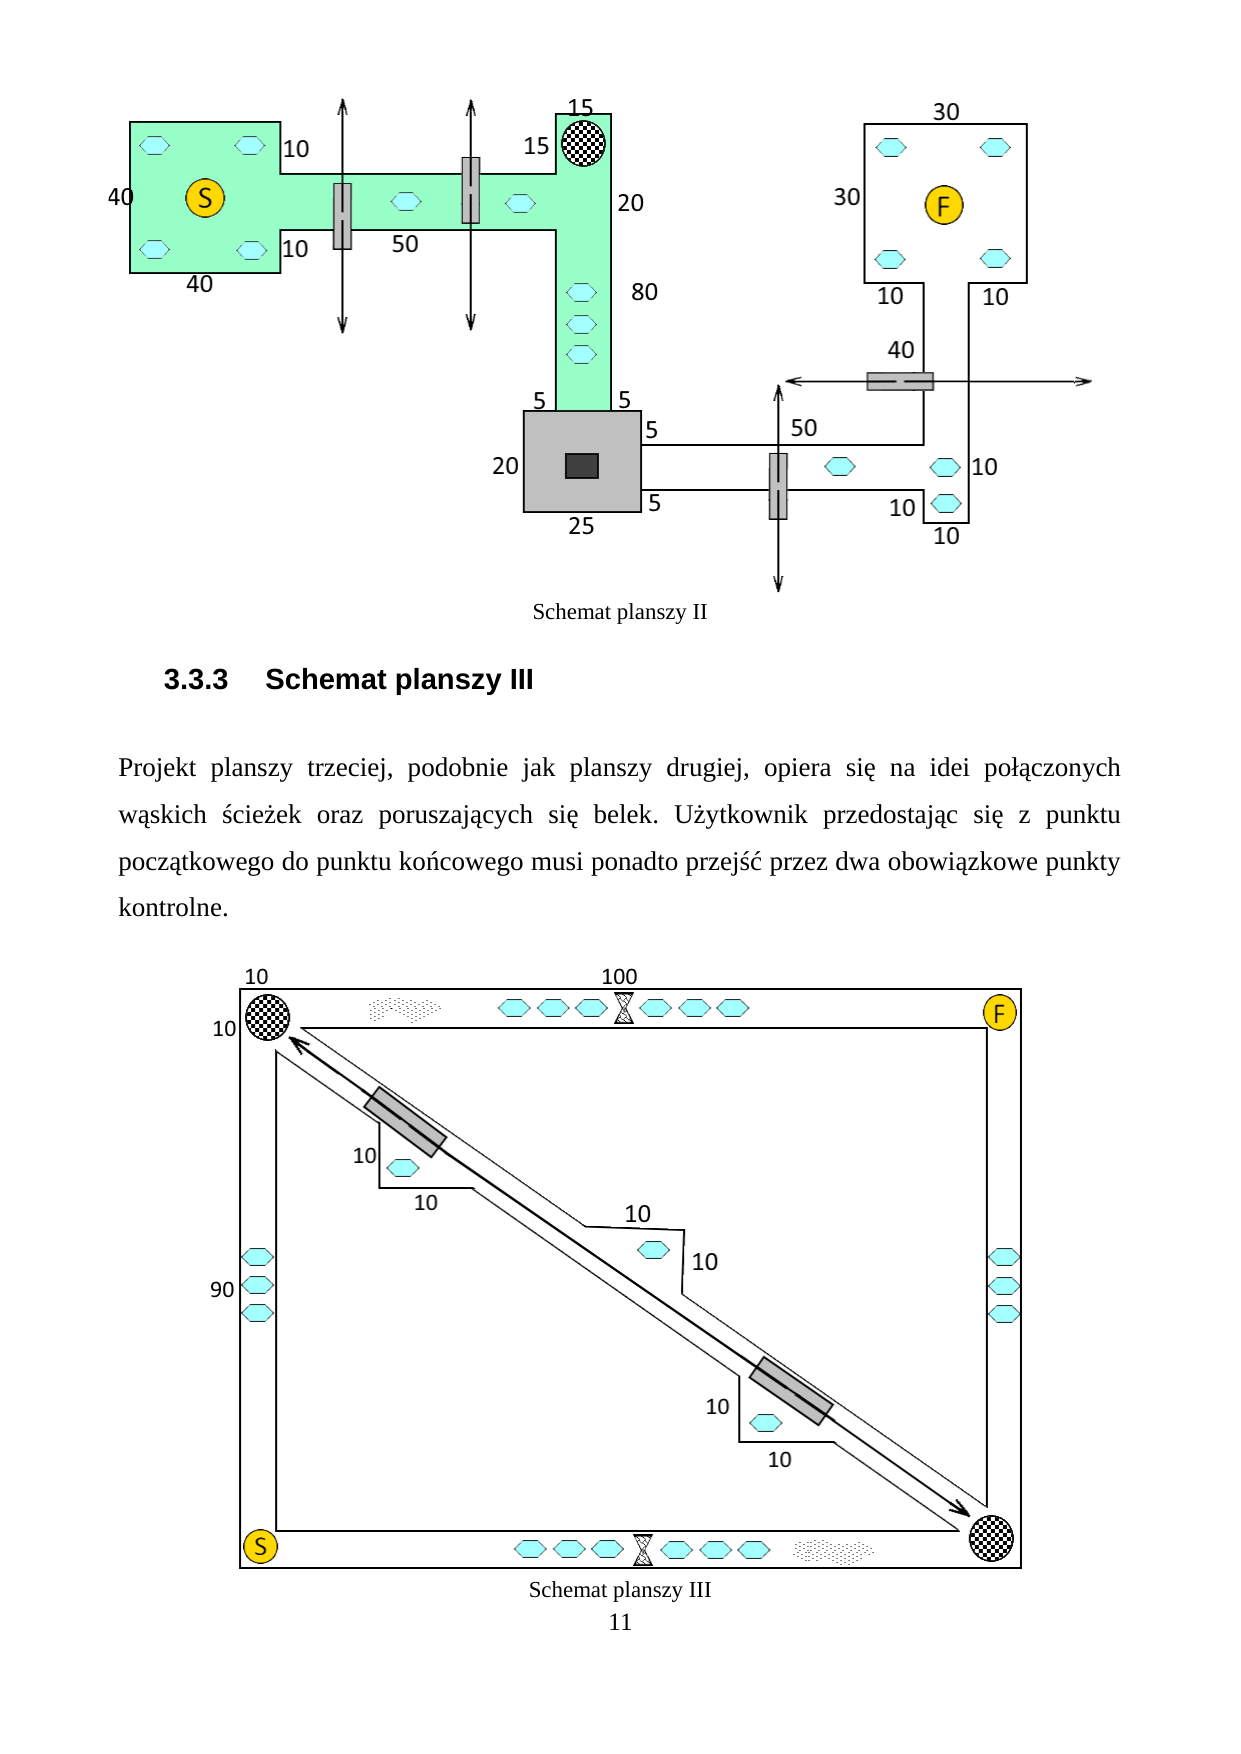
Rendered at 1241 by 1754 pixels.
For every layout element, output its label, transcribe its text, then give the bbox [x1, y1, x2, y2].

text Schemat planszy II [107, 96, 1122, 624]
picture [108, 97, 1109, 597]
text Schemat planszy III [118, 951, 1122, 1603]
subtitle Schemat planszy III [156, 662, 1122, 695]
text Projekt planszy trzeciej, podobnie jak planszy drugiej, opiera się na idei połączonych wąskich ścieżek oraz poruszających się belek. Użytkownik przedostając się z punktu początkowego do punktu końcowego musi ponadto przejść przez dwa obowiązkowe punkty kontrolne. [118, 751, 1122, 922]
picture [209, 955, 1031, 1575]
